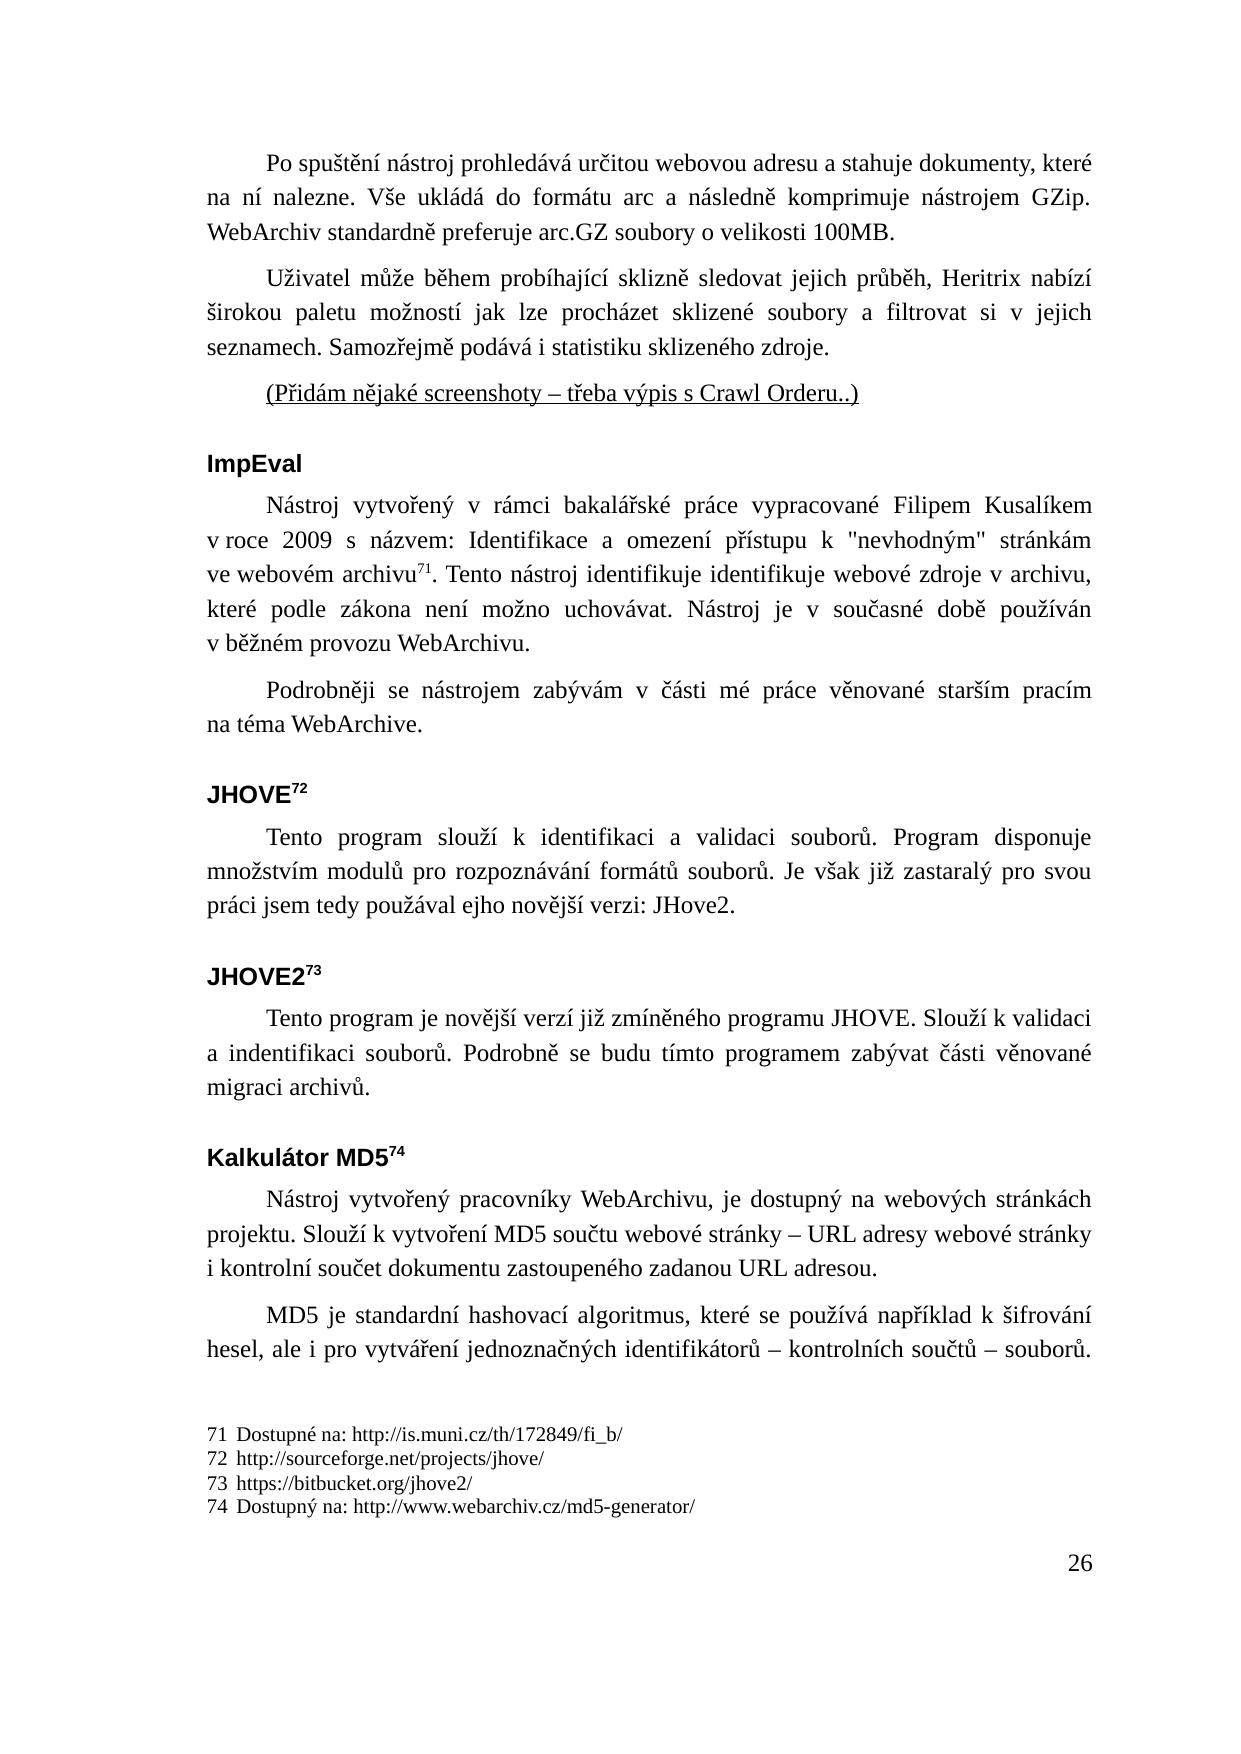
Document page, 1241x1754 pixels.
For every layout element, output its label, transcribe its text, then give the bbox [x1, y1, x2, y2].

text Podrobněji se nástrojem zabývám v části mé práce věnované starším pracím na téma WebArchive. [207, 675, 1093, 738]
text MD5 je standardní hashovací algoritmus, které se používá například k šifrování hesel, ale i pro vytváření jednoznačných identifikátorů – kontrolních součtů – souborů. [207, 1300, 1093, 1363]
text Tento program je novější verzí již zmíněného programu JHOVE. Slouží k validaci a indentifikaci souborů. Podrobně se budu tímto programem zabývat části věnované migraci archivů. [207, 1003, 1093, 1101]
text Tento program slouží k identifikaci a validaci souborů. Program disponuje množstvím modulů pro rozpoznávání formátů souborů. Je však již zastaralý pro svou práci jsem tedy použával ejho novější verzi: JHove2. [207, 822, 1093, 919]
text Uživatel může během probíhající sklizně sledovat jejich průběh, Heritrix nabízí širokou paletu možností jak lze procházet sklizené soubory a filtrovat si v jejich seznamech. Samozřejmě podává i statistiku sklizeného zdroje. [207, 263, 1093, 361]
subtitle Kalkulátor MD5 [207, 1143, 1093, 1172]
text https://bitbucket.org/jhove2/ [207, 1470, 1093, 1494]
text Nástroj vytvořený pracovníky WebArchivu, je dostupný na webových stránkách projektu. Slouží k vytvoření MD5 součtu webové stránky – URL adresy webové stránky i kontrolní součet dokumentu zastoupeného zadanou URL adresou. [207, 1184, 1093, 1282]
subtitle JHOVE2 [207, 962, 1093, 991]
text http://sourceforge.net/projects/jhove/ [207, 1446, 1093, 1470]
text (Přidám nějaké screenshoty – třeba výpis s Crawl Orderu..) [207, 378, 1093, 407]
text Po spuštění nástroj prohledává určitou webovou adresu a stahuje dokumenty, které na ní nalezne. Vše ukládá do formátu arc a následně komprimuje nástrojem GZip. WebArchiv standardně preferuje arc.GZ soubory o velikosti 100MB. [207, 148, 1093, 245]
text Dostupné na: http://is.muni.cz/th/172849/fi_b/ [207, 1422, 1093, 1446]
subtitle ImpEval [207, 449, 1093, 478]
text Nástroj vytvořený v rámci bakalářské práce vypracované Filipem Kusalíkem v roce 2009 s názvem: Identifikace a omezení přístupu k "nevhodným" stránkám ve webovém archivu. Tento nástroj identifikuje identifikuje webové zdroje v archivu, které podle zákona není možno uchovávat. Nástroj je v současné době používán v běžném provozu WebArchivu. [207, 491, 1093, 657]
subtitle JHOVE [207, 780, 1093, 809]
text Dostupný na: http://www.webarchiv.cz/md5-generator/ [207, 1494, 1093, 1518]
